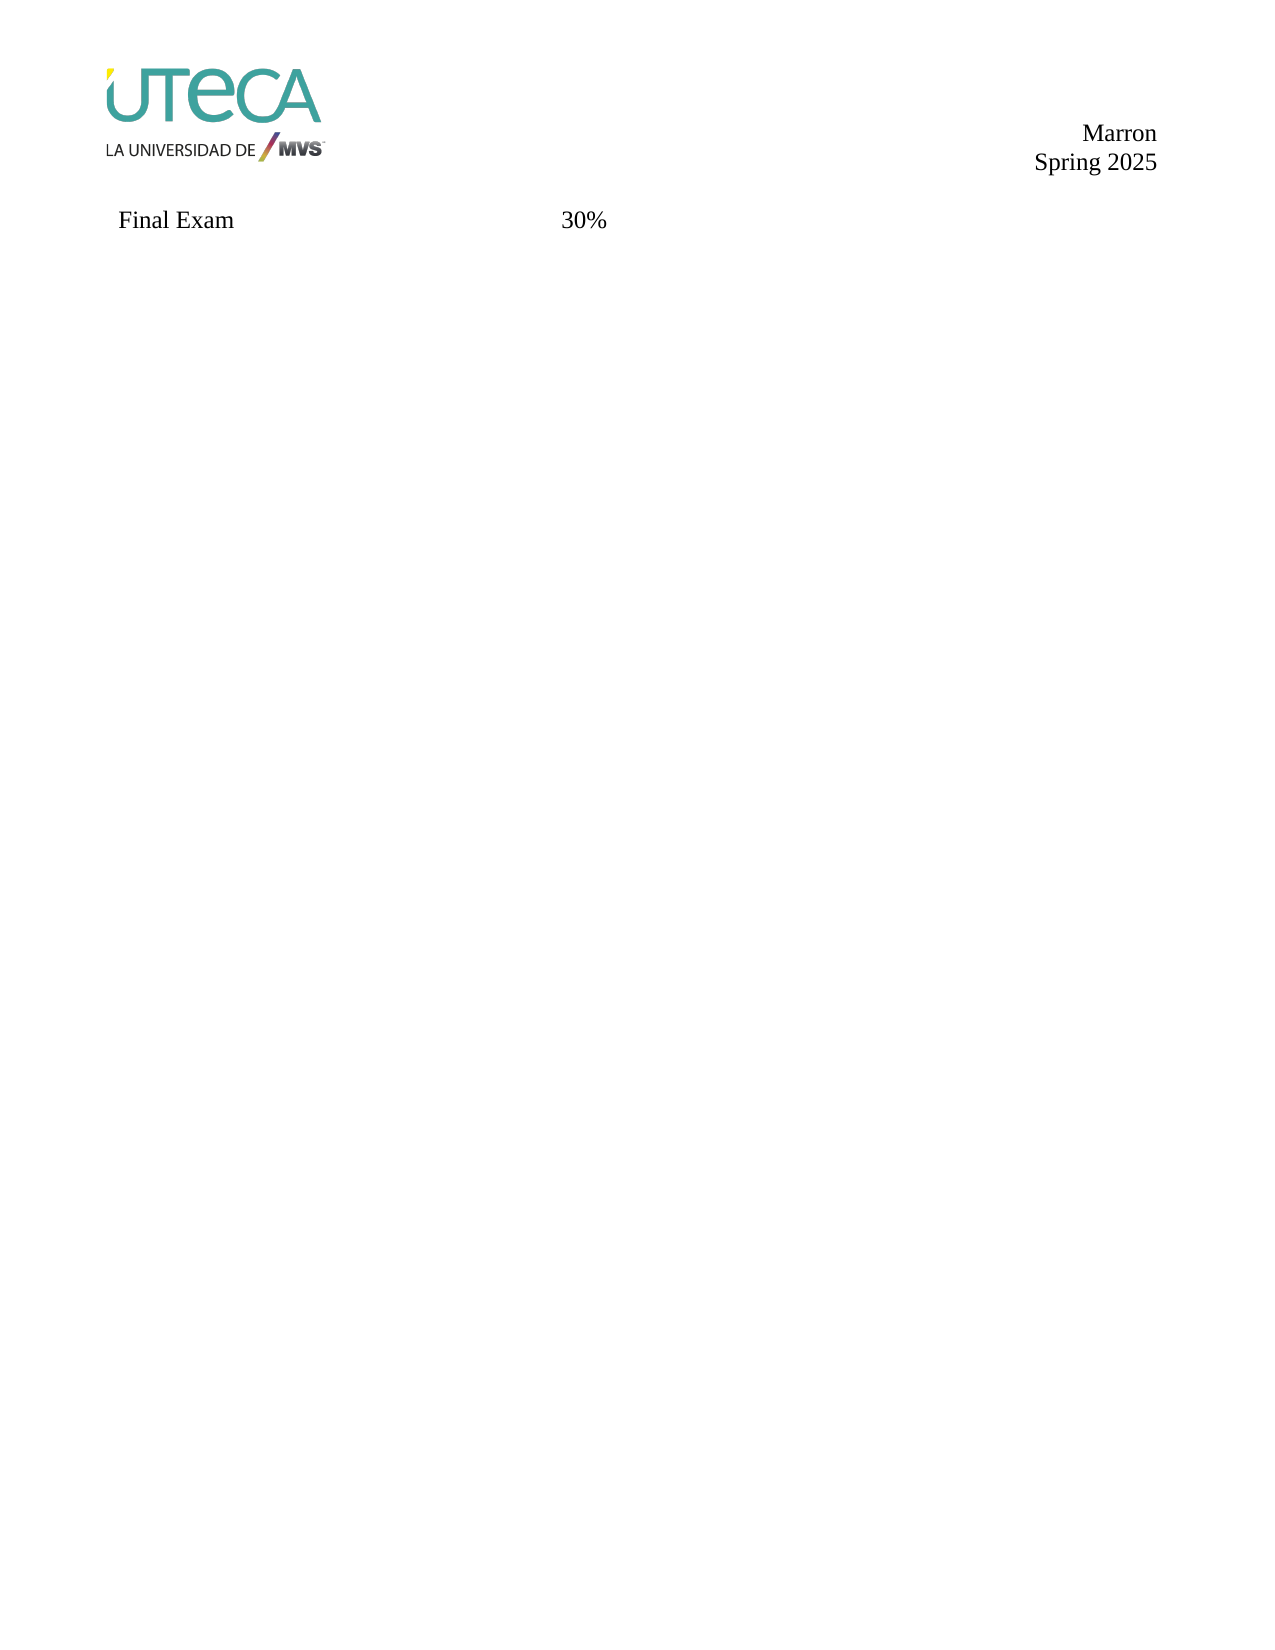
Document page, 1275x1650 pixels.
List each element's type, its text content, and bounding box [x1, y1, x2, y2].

picture [104, 64, 328, 166]
text Final Exam 30% [118, 205, 1157, 234]
